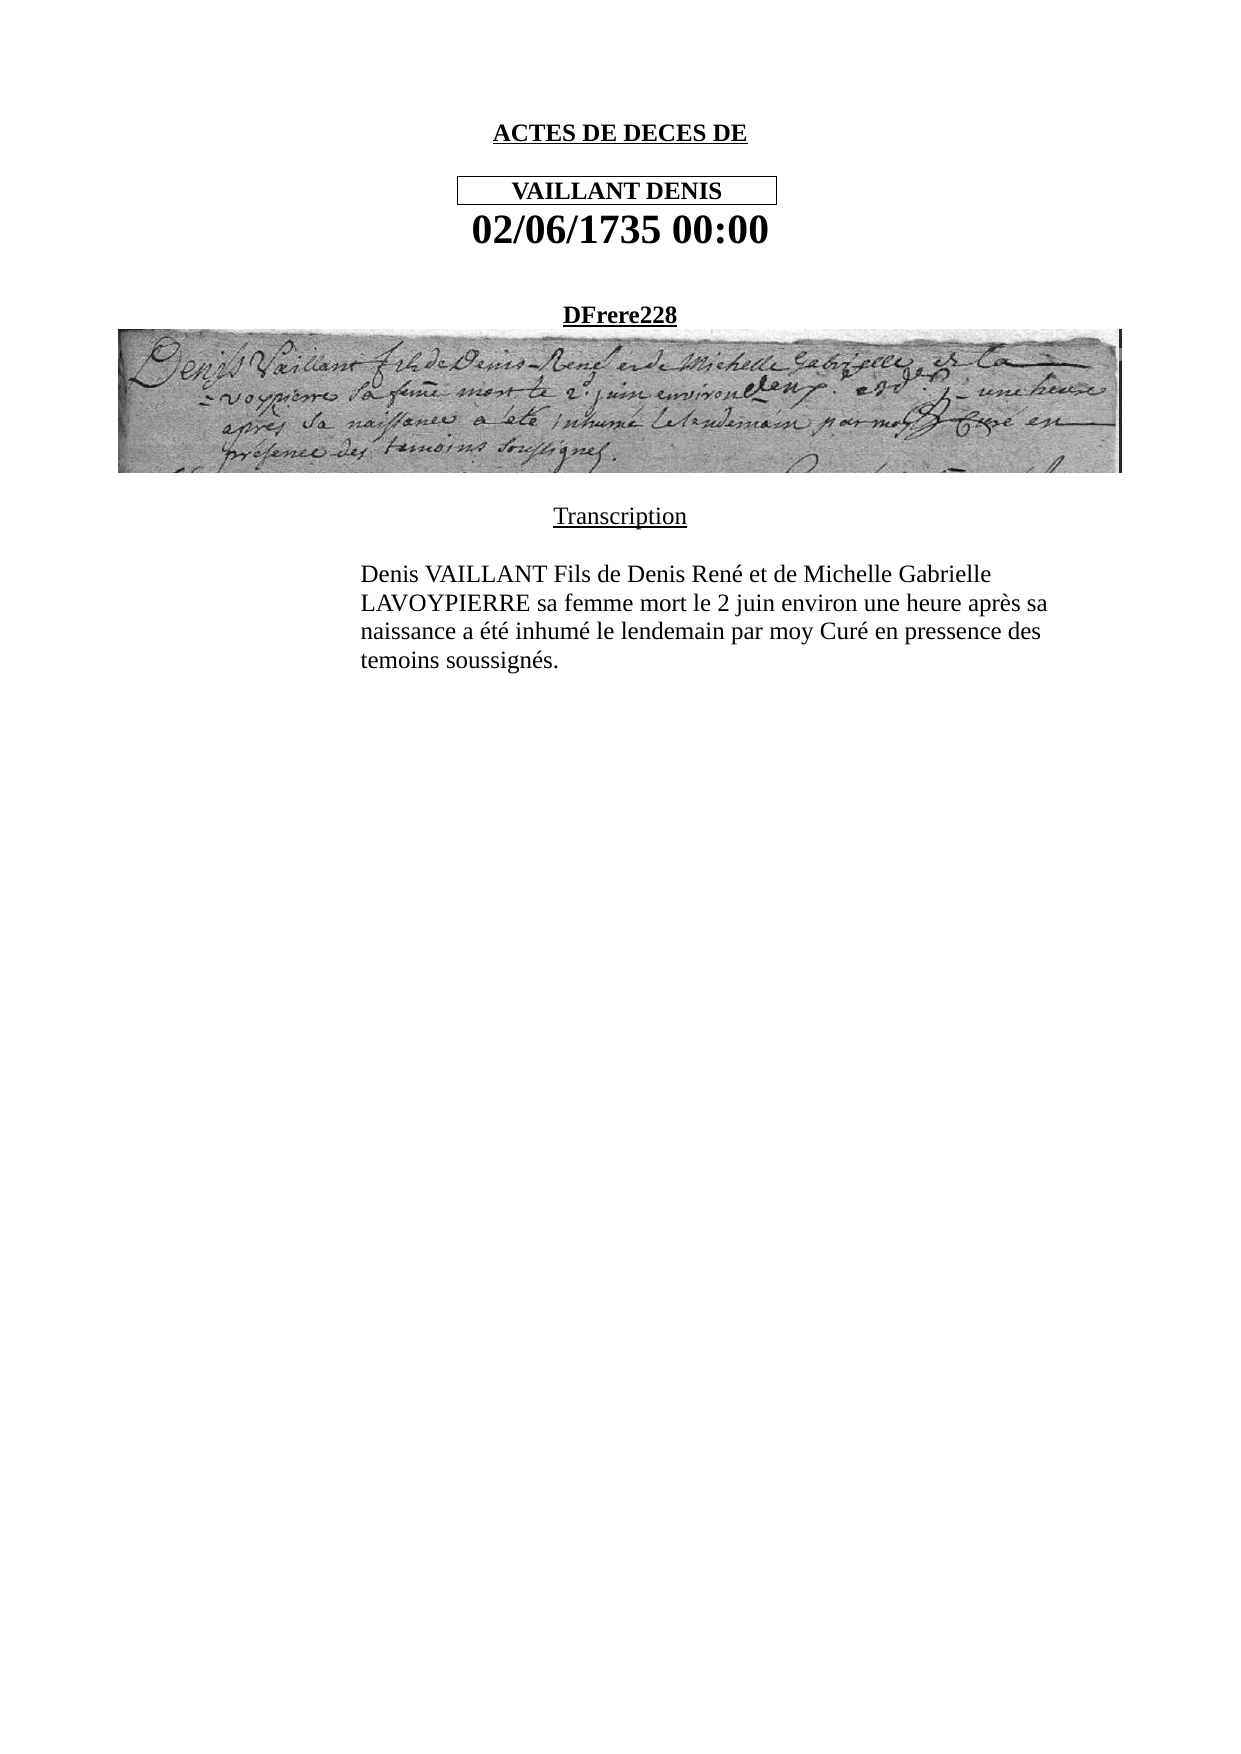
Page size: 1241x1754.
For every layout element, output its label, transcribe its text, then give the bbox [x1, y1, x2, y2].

text ACTES DE DECES DE [118, 118, 1122, 147]
text Denis VAILLANT Fils de Denis René et de Michelle Gabrielle LAVOYPIERRE sa femme mort le 2 juin environ une heure après sa naissance a été inhumé le lendemain par moy Curé en pressence des temoins soussignés. [360, 559, 1122, 674]
text DFrere228 [118, 300, 1122, 329]
text VAILLANT DENIS [458, 177, 776, 204]
text Transcription [118, 501, 1122, 530]
text 02/06/1735 00:00 [118, 204, 1122, 252]
picture [118, 329, 1122, 473]
